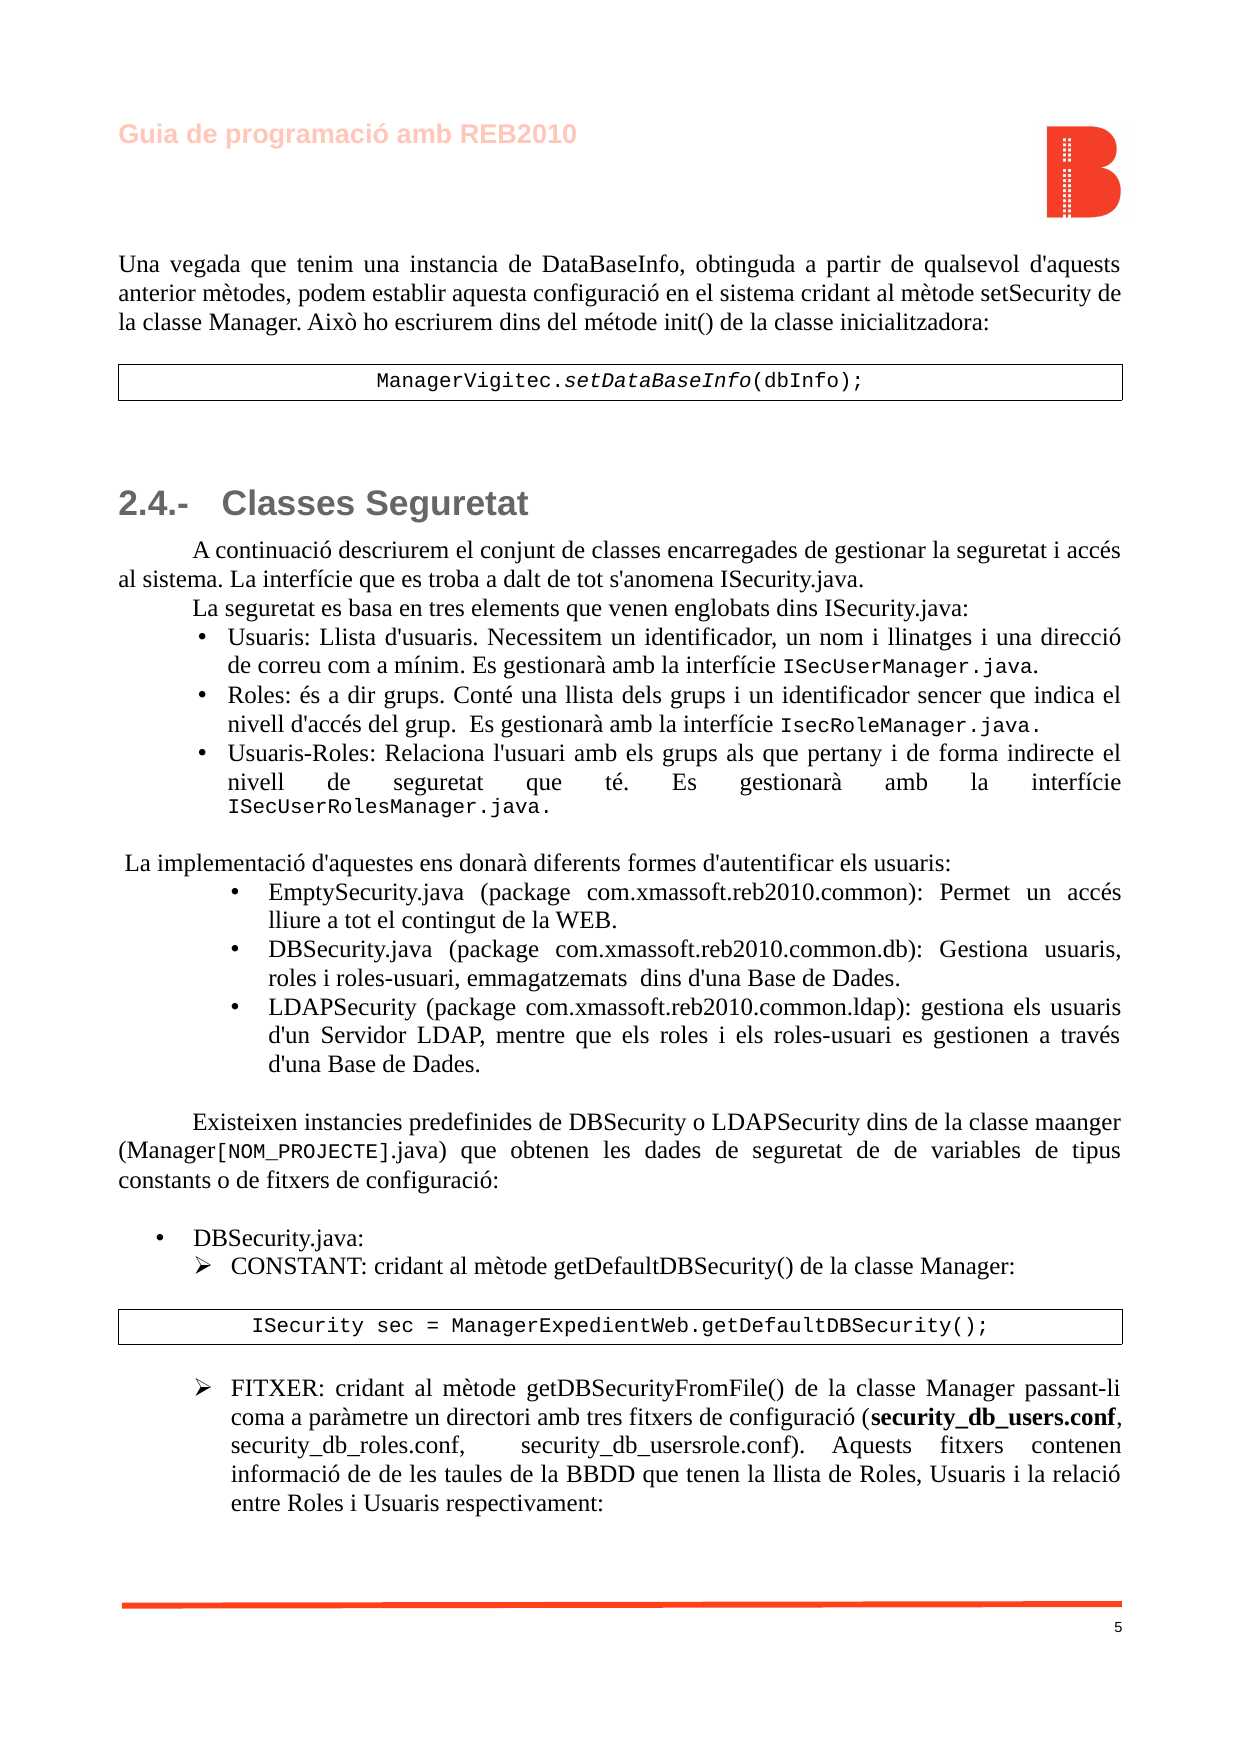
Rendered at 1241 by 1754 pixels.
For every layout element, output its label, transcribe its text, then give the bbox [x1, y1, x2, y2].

list EmptySecurity.java (package com.xmassoft.reb2010.common): Permet un accés lliure a tot el contingut de la WEB. [231, 877, 1122, 934]
list Usuaris-Roles: Relaciona l'usuari amb els grups als que pertany i de forma indirecte el nivell de seguretat que té. Es gestionarà amb la interfície ISecUserRolesManager.java. [198, 738, 1122, 819]
list FITXER: cridant al mètode getDBSecurityFromFile() de la classe Manager passant-li coma a paràmetre un directori amb tres fitxers de configuració (security_db_users.conf, security_db_roles.conf, security_db_usersrole.conf). Aquests fitxers contenen informació de de les taules de la BBDD que tenen la llista de Roles, Usuaris i la relació entre Roles i Usuaris respectivament: [193, 1373, 1122, 1517]
list Usuaris: Llista d'usuaris. Necessitem un identificador, un nom i llinatges i una direcció de correu com a mínim. Es gestionarà amb la interfície ISecUserManager.java. [198, 622, 1122, 680]
table_header ISecurity sec = ManagerExpedientWeb.getDefaultDBSecurity(); [119, 1310, 1122, 1344]
list CONSTANT: cridant al mètode getDefaultDBSecurity() de la classe Manager: [193, 1251, 1122, 1280]
picture [1036, 124, 1130, 221]
text Una vegada que tenim una instancia de DataBaseInfo, obtinguda a partir de qualsevol d'aquests anterior mètodes, podem establir aquesta configuració en el sistema cridant al mètode setSecurity de la classe Manager. Això ho escriurem dins del métode init() de la classe inicialitzadora: [118, 249, 1122, 336]
list DBSecurity.java (package com.xmassoft.reb2010.common.db): Gestiona usuaris, roles i roles-usuari, emmagatzemats dins d'una Base de Dades. [231, 934, 1122, 992]
list DBSecurity.java: [156, 1223, 1122, 1251]
table_header ManagerVigitec.setDataBaseInfo(dbInfo); [119, 365, 1122, 399]
list Roles: és a dir grups. Conté una llista dels grups i un identificador sencer que indica el nivell d'accés del grup. Es gestionarà amb la interfície IsecRoleManager.java. [198, 680, 1122, 738]
subtitle Classes Seguretat [118, 482, 1122, 523]
text La seguretat es basa en tres elements que venen englobats dins ISecurity.java: [118, 593, 1122, 622]
text La implementació d'aquestes ens donarà diferents formes d'autentificar els usuaris: [118, 848, 1122, 877]
text Existeixen instancies predefinides de DBSecurity o LDAPSecurity dins de la classe maanger (Manager[NOM_PROJECTE].java) que obtenen les dades de seguretat de de variables de tipus constants o de fitxers de configuració: [118, 1107, 1122, 1194]
list LDAPSecurity (package com.xmassoft.reb2010.common.ldap): gestiona els usuaris d'un Servidor LDAP, mentre que els roles i els roles-usuari es gestionen a través d'una Base de Dades. [231, 992, 1122, 1078]
text A continuació descriurem el conjunt de classes encarregades de gestionar la seguretat i accés al sistema. La interfície que es troba a dalt de tot s'anomena ISecurity.java. [118, 535, 1122, 593]
